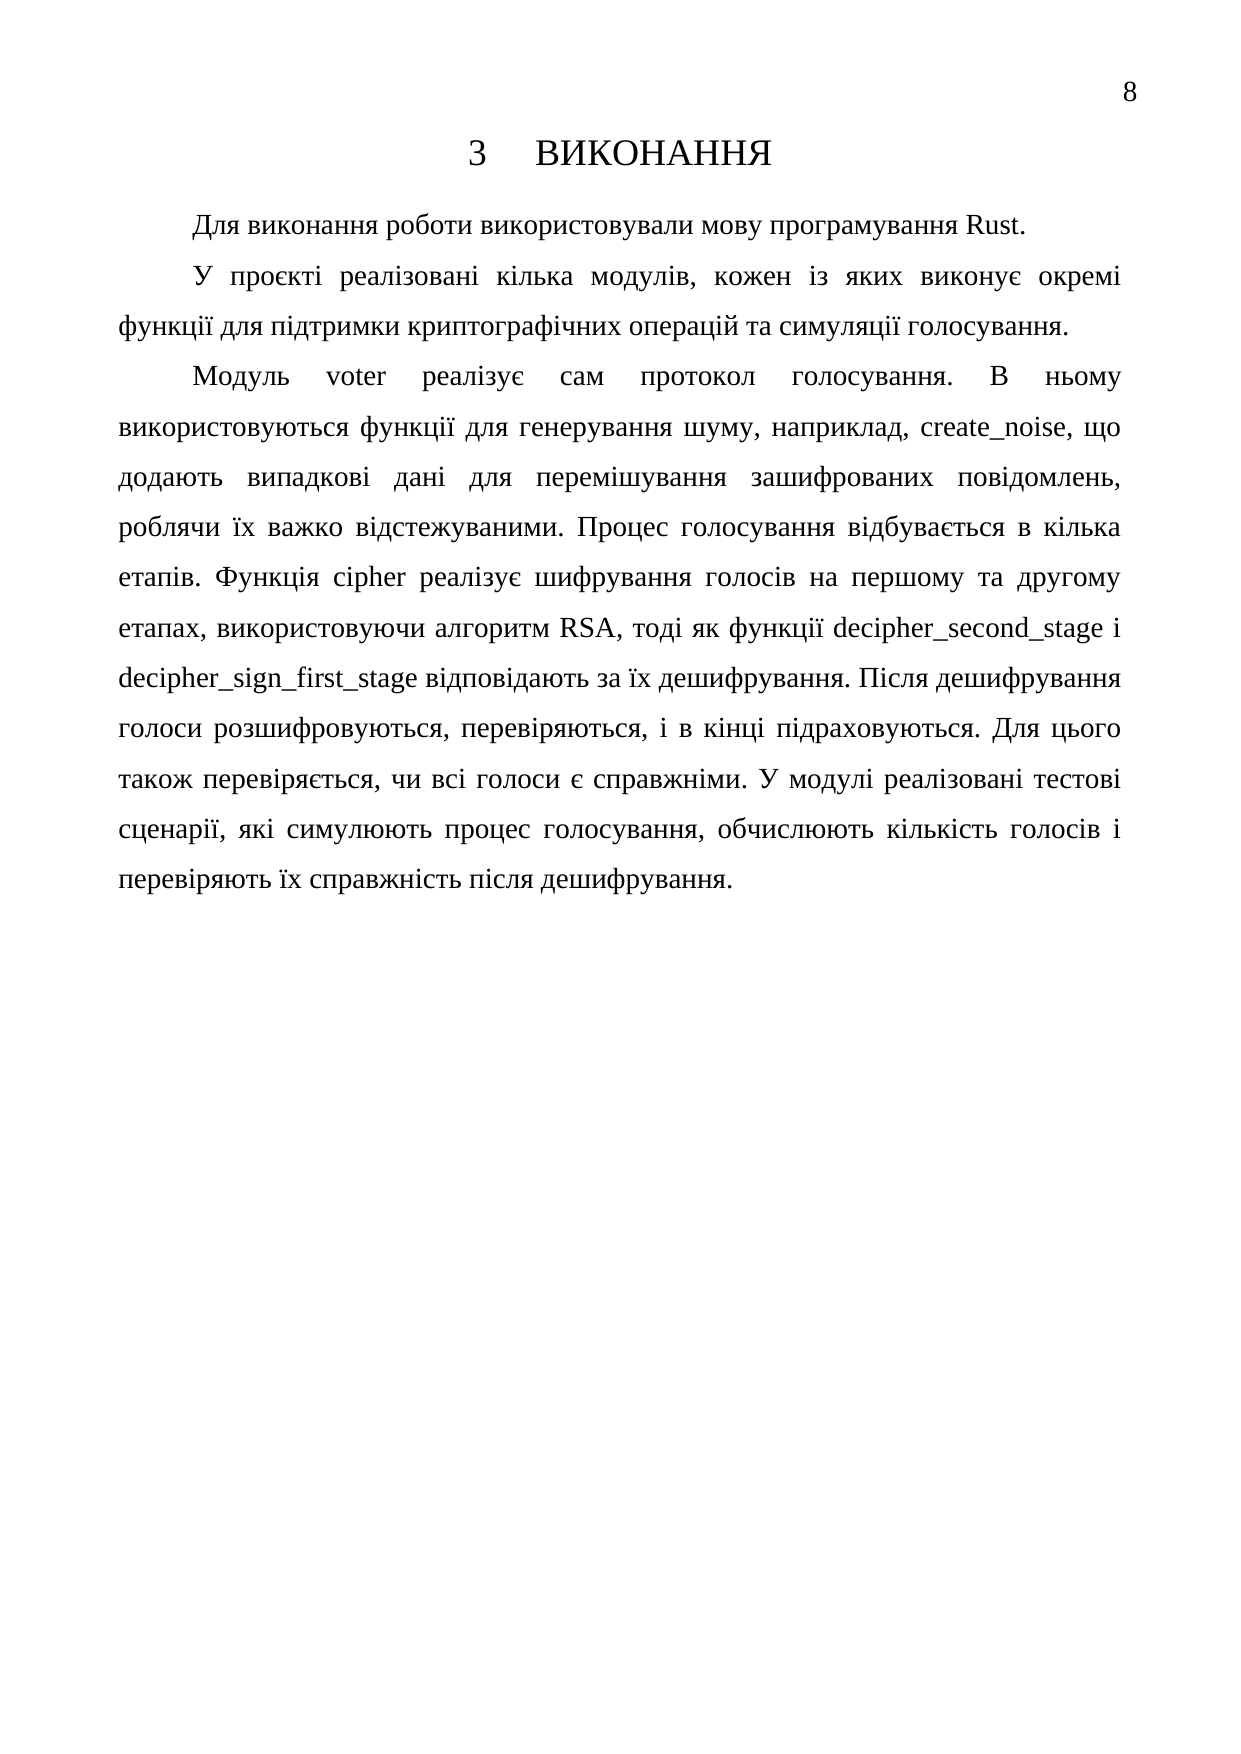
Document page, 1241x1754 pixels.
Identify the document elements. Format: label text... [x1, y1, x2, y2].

text Модуль voter реалізує сам протокол голосування. В ньому використовуються функції для генерування шуму, наприклад, create_noise, що додають випадкові дані для перемішування зашифрованих повідомлень, роблячи їх важко відстежуваними. Процес голосування відбувається в кілька етапів. Функція cipher реалізує шифрування голосів на першому та другому етапах, використовуючи алгоритм RSA, тоді як функції decipher_second_stage і decipher_sign_first_stage відповідають за їх дешифрування. Після дешифрування голоси розшифровуються, перевіряються, і в кінці підраховуються. Для цього також перевіряється, чи всі голоси є справжніми. У модулі реалізовані тестові сценарії, які симулюють процес голосування, обчислюють кількість голосів і перевіряють їх справжність після дешифрування. [118, 358, 1122, 895]
text У проєкті реалізовані кілька модулів, кожен із яких виконує окремі функції для підтримки криптографічних операцій та симуляції голосування. [118, 258, 1122, 342]
subtitle Виконання [118, 130, 1122, 173]
text Для виконання роботи використовували мову програмування Rust. [118, 207, 1122, 241]
